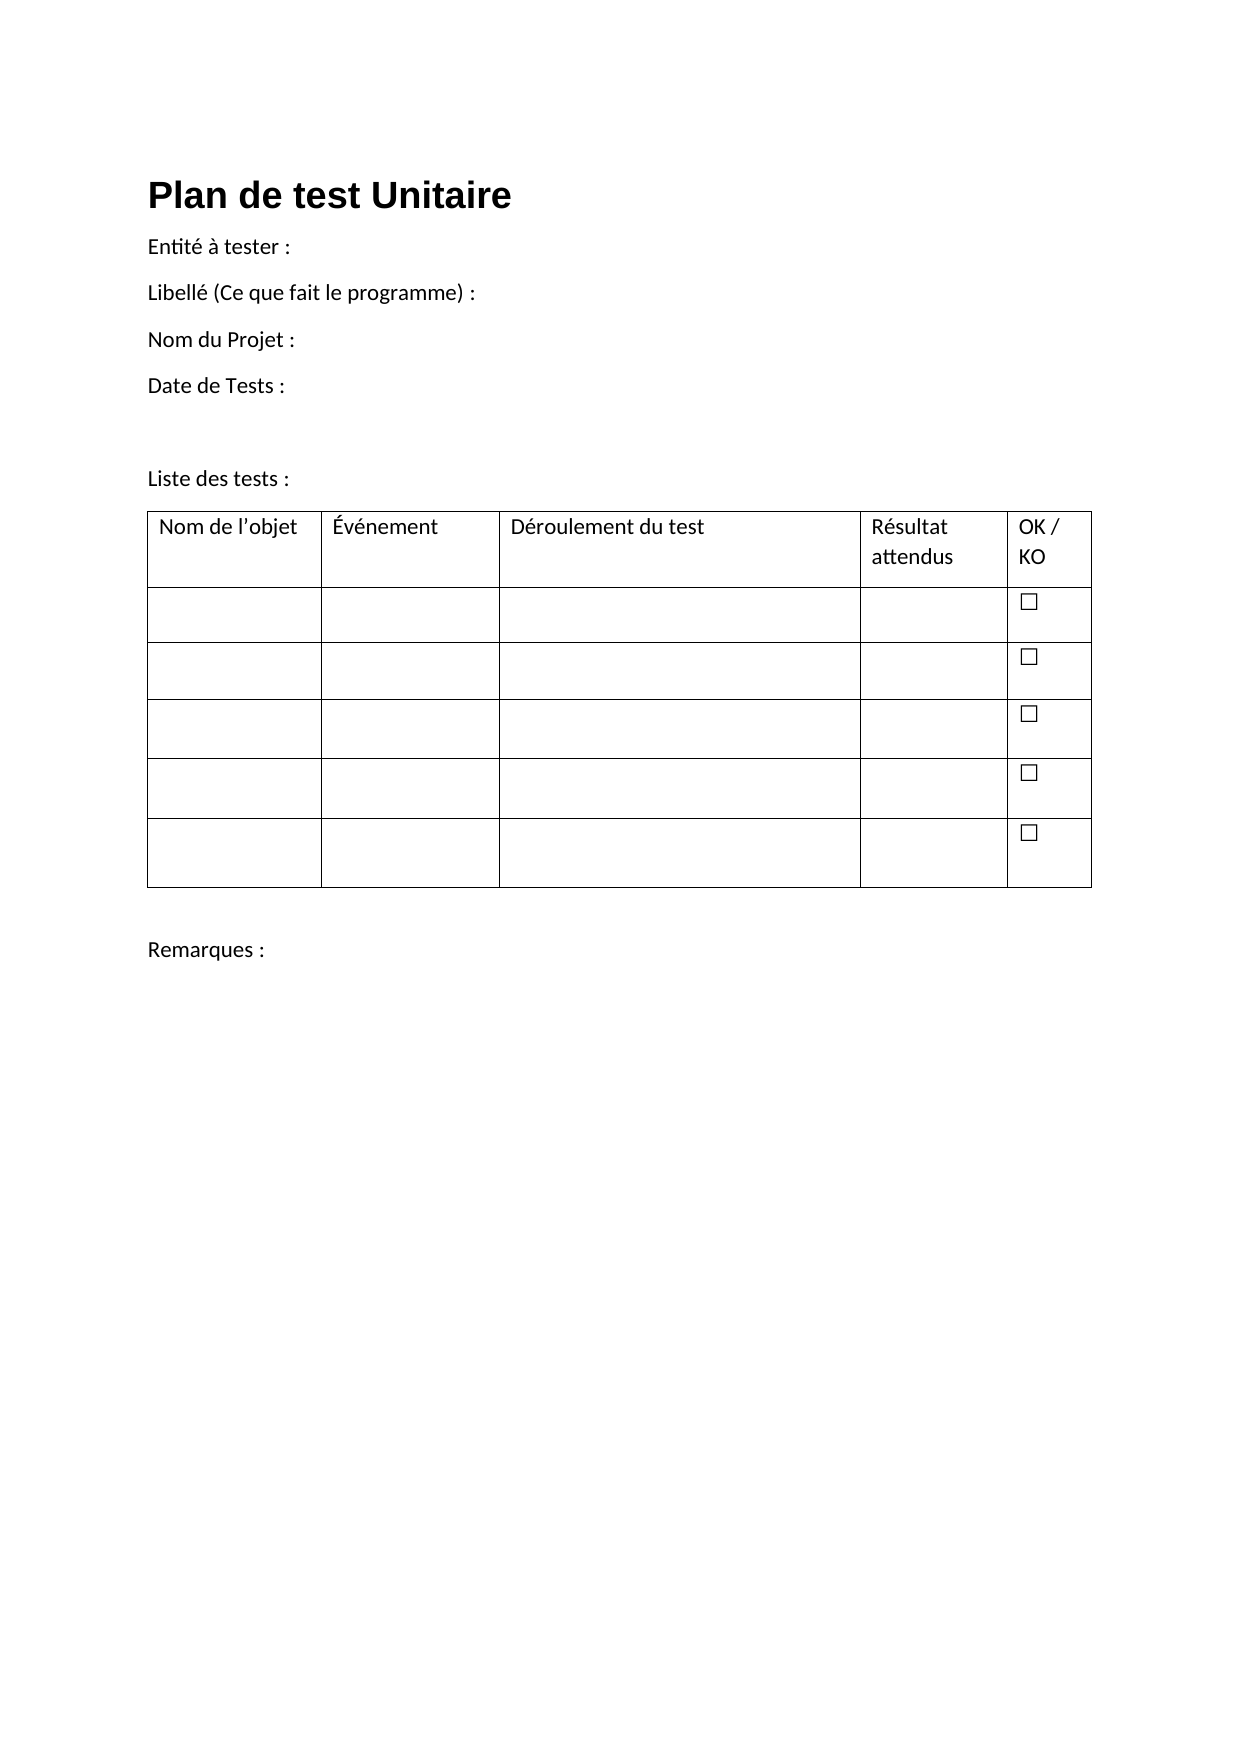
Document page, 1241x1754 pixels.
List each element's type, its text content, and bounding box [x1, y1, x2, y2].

table_header OK / KO [1008, 512, 1091, 587]
table_cell [148, 643, 321, 699]
table_cell [500, 759, 860, 818]
table_cell ☐ [1008, 759, 1091, 818]
table_cell ☐ [1008, 588, 1091, 642]
table_cell [861, 643, 1007, 699]
text Remarques : [148, 935, 1093, 963]
text Libellé (Ce que fait le programme) : [148, 278, 1093, 306]
table_header Événement [322, 512, 499, 587]
subtitle Plan de test Unitaire [148, 173, 1093, 216]
table_cell [861, 588, 1007, 642]
table_cell [500, 819, 860, 887]
table_cell ☐ [1008, 643, 1091, 699]
text Liste des tests : [148, 464, 1093, 493]
text Entité à tester : [148, 232, 1093, 260]
table_header Nom de l’objet [148, 512, 321, 587]
table_cell [500, 700, 860, 758]
table_cell ☐ [1008, 700, 1091, 758]
table_cell [861, 759, 1007, 818]
table_cell [322, 759, 499, 818]
table_cell [500, 643, 860, 699]
table_cell [500, 588, 860, 642]
table_cell [148, 588, 321, 642]
table_cell [861, 819, 1007, 887]
table_cell [322, 588, 499, 642]
table_cell [148, 819, 321, 887]
text Date de Tests : [148, 371, 1093, 399]
text Nom du Projet : [148, 325, 1093, 353]
table_cell ☐ [1008, 819, 1091, 887]
table_header Déroulement du test [500, 512, 860, 587]
table_cell [322, 700, 499, 758]
table_cell [148, 700, 321, 758]
table_cell [861, 700, 1007, 758]
table_cell [322, 643, 499, 699]
table_header Résultat attendus [861, 512, 1007, 587]
table_cell [148, 759, 321, 818]
table_cell [322, 819, 499, 887]
